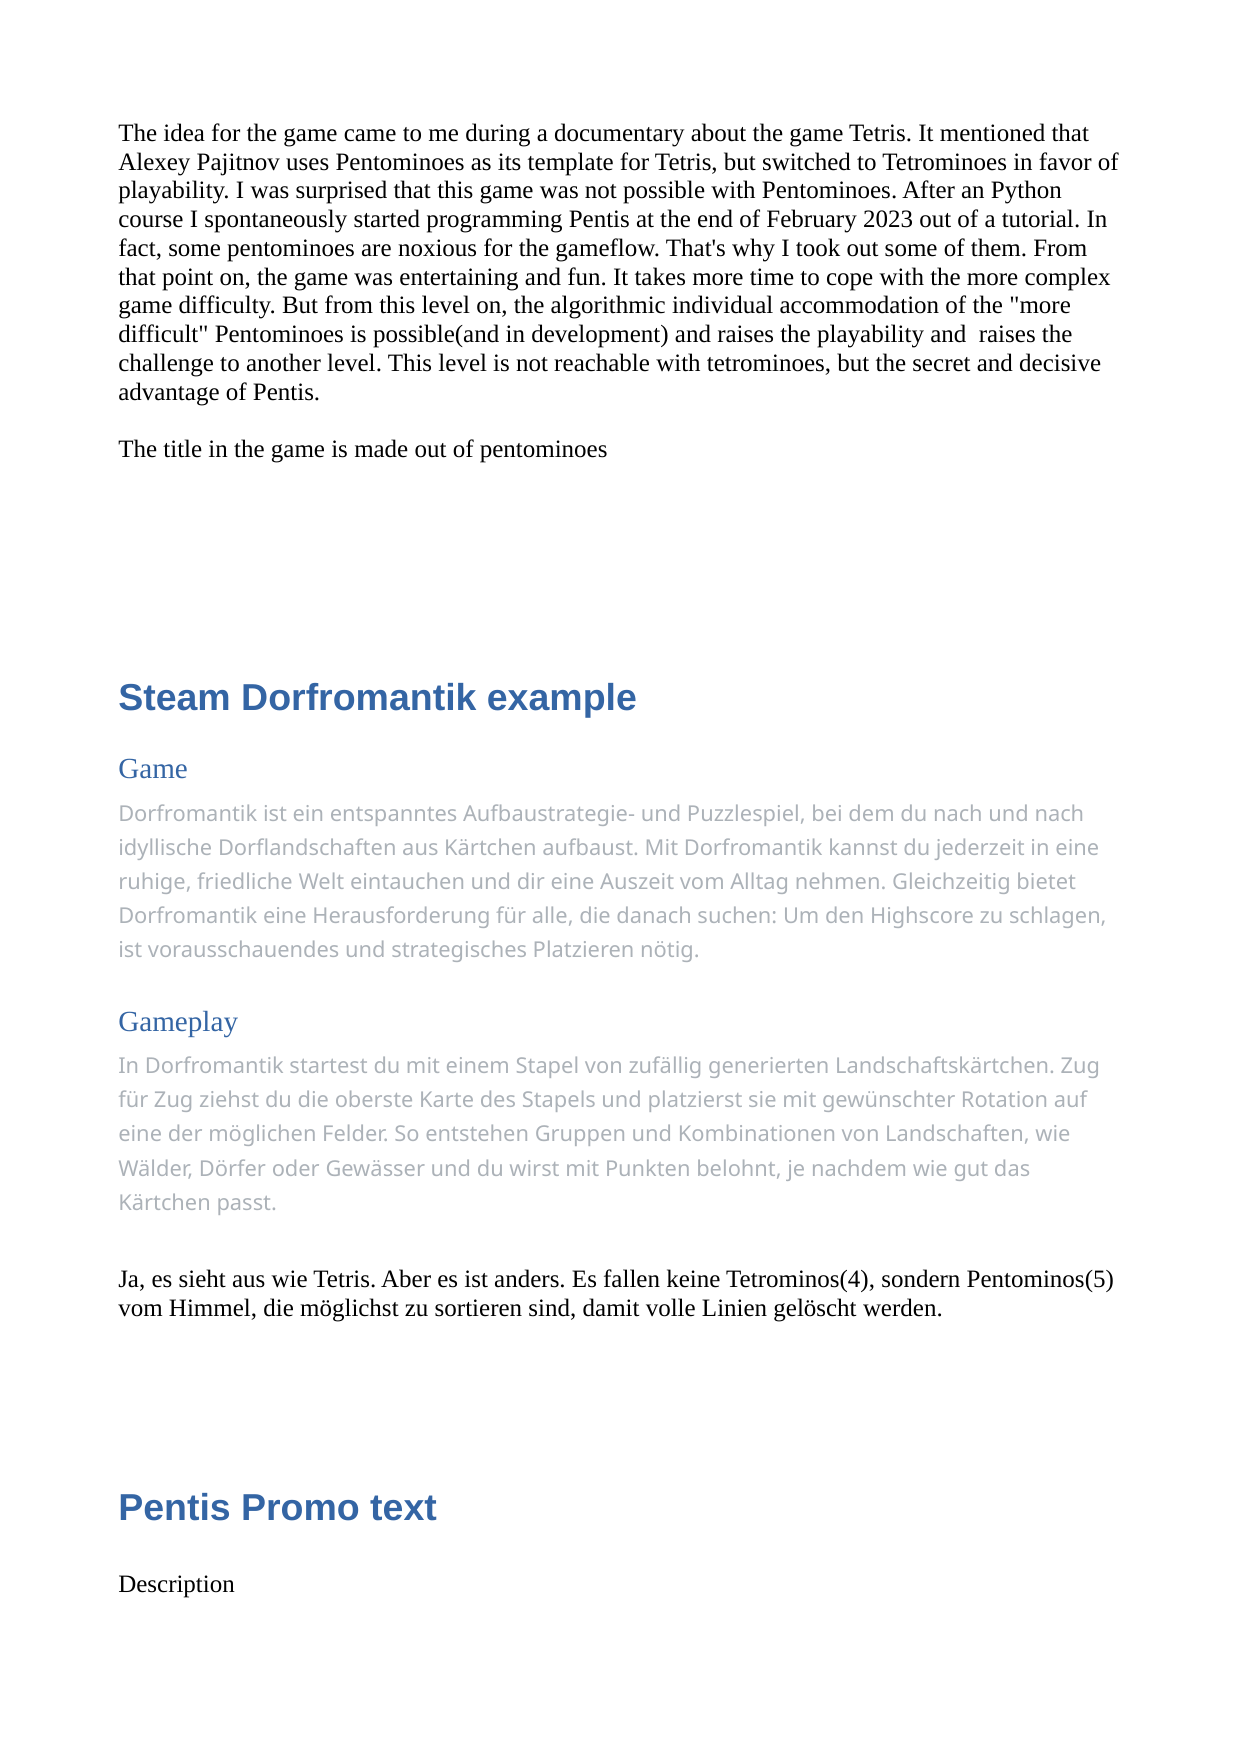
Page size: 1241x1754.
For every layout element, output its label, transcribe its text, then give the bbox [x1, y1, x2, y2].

text Description [118, 1569, 1122, 1598]
text The title in the game is made out of pentominoes [118, 434, 1122, 463]
subtitle Gameplay [118, 1004, 1122, 1037]
subtitle Game [118, 752, 1122, 785]
text In Dorfromantik startest du mit einem Stapel von zufällig generierten Landschaftskärtchen. Zug für Zug ziehst du die oberste Karte des Stapels und platzierst sie mit gewünschter Rotation auf eine der möglichen Felder. So entstehen Gruppen und Kombinationen von Landschaften, wie Wälder, Dörfer oder Gewässer und du wirst mit Punkten belohnt, je nachdem wie gut das Kärtchen passt. [118, 1050, 1122, 1216]
text Ja, es sieht aus wie Tetris. Aber es ist anders. Es fallen keine Tetrominos(4), sondern Pentominos(5) vom Himmel, die möglichst zu sortieren sind, damit volle Linien gelöscht werden. [118, 1264, 1122, 1322]
text The idea for the game came to me during a documentary about the game Tetris. It mentioned that Alexey Pajitnov uses Pentominoes as its template for Tetris, but switched to Tetrominoes in favor of playability. I was surprised that this game was not possible with Pentominoes. After an Python course I spontaneously started programming Pentis at the end of February 2023 out of a tutorial. In fact, some pentominoes are noxious for the gameflow. That's why I took out some of them. From that point on, the game was entertaining and fun. It takes more time to cope with the more complex game difficulty. But from this level on, the algorithmic individual accommodation of the "more difficult" Pentominoes is possible(and in development) and raises the playability and raises the challenge to another level. This level is not reachable with tetrominoes, but the secret and decisive advantage of Pentis. [118, 118, 1122, 406]
subtitle Pentis Promo text [118, 1485, 1122, 1528]
text Dorfromantik ist ein entspanntes Aufbaustrategie- und Puzzlespiel, bei dem du nach und nach idyllische Dorflandschaften aus Kärtchen aufbaust. Mit Dorfromantik kannst du jederzeit in eine ruhige, friedliche Welt eintauchen und dir eine Auszeit vom Alltag nehmen. Gleichzeitig bietet Dorfromantik eine Herausforderung für alle, die danach suchen: Um den Highscore zu schlagen, ist vorausschauendes und strategisches Platzieren nötig. [118, 798, 1122, 964]
subtitle Steam Dorfromantik example [118, 675, 1122, 718]
